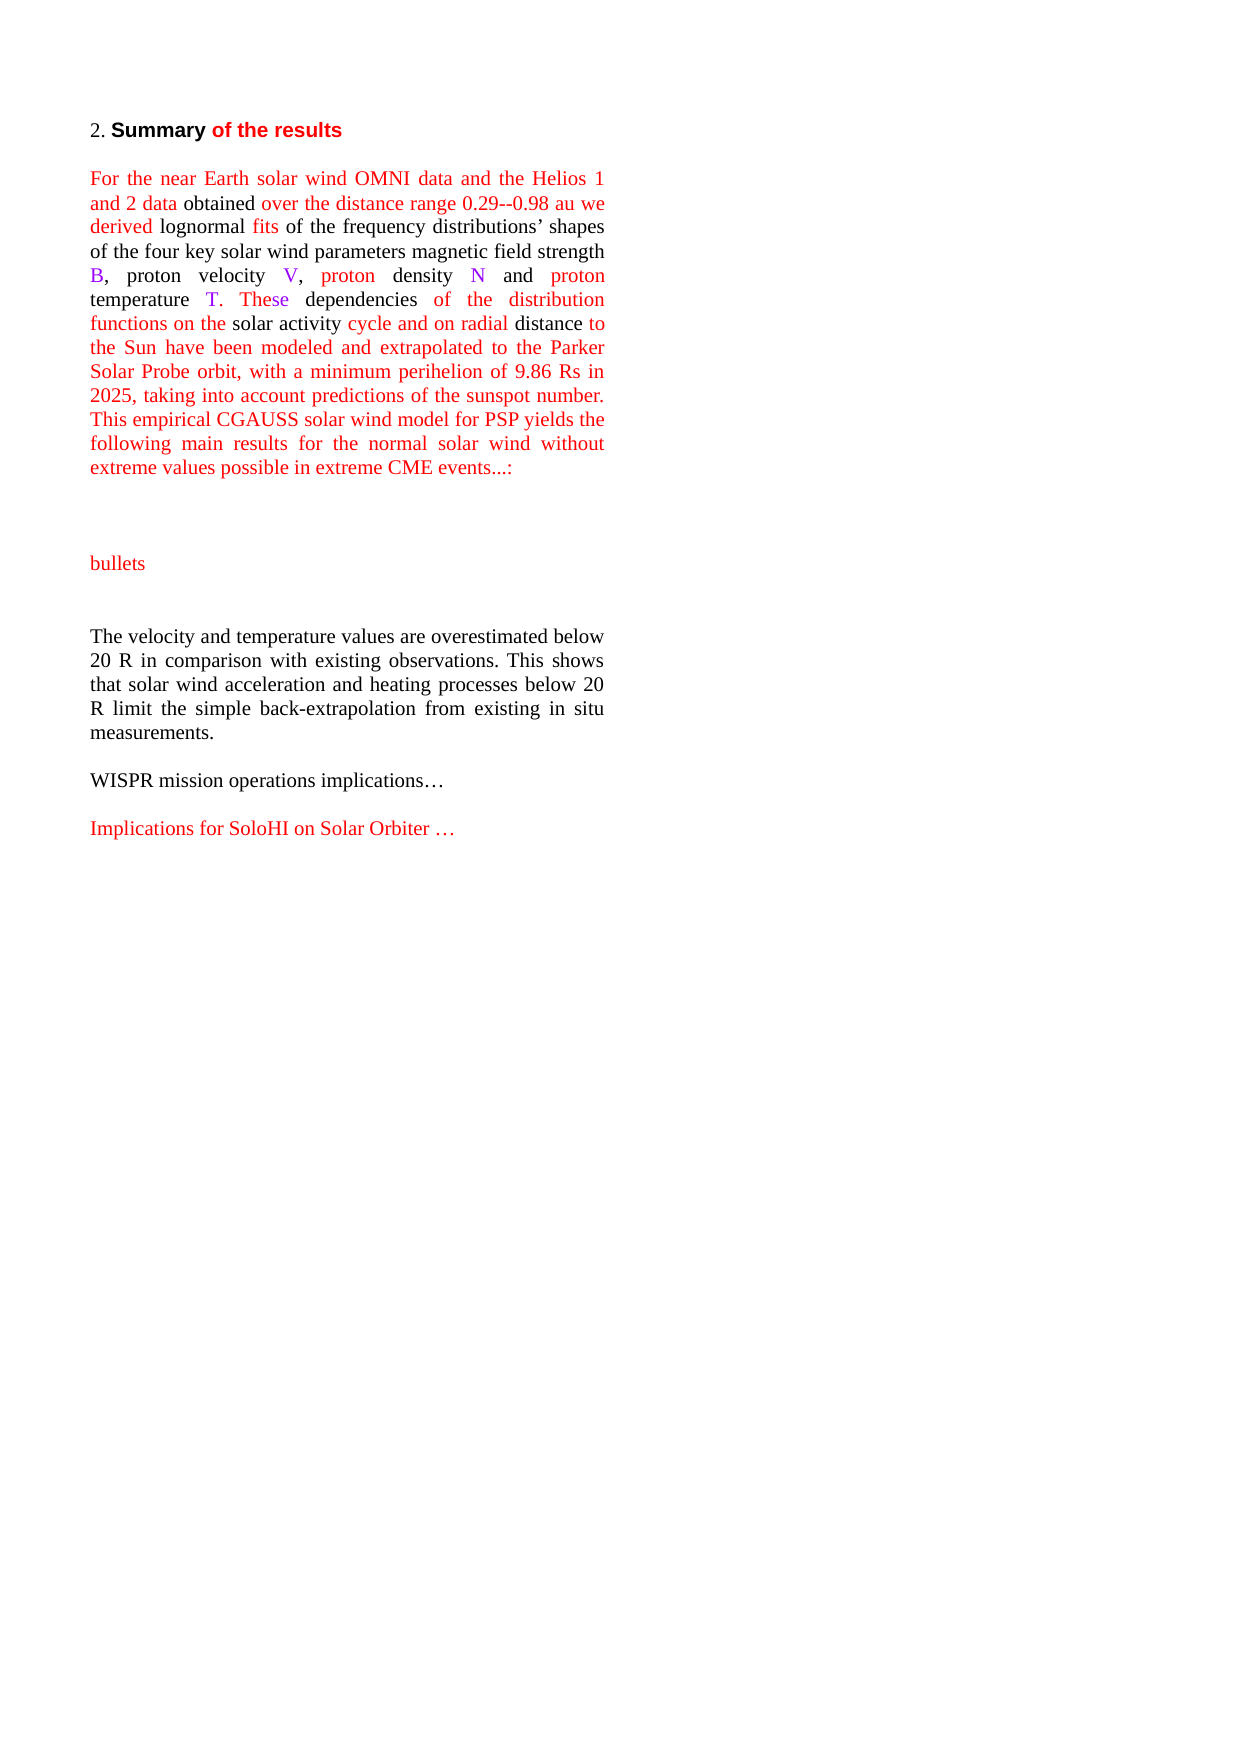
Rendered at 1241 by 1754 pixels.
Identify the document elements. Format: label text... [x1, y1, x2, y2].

text Implications for SoloHI on Solar Orbiter … [90, 816, 605, 840]
text The velocity and temperature values are overestimated below 20 R in comparison with existing observations. This shows that solar wind acceleration and heating processes below 20 R limit the simple back-extrapolation from existing in situ measurements. [90, 623, 605, 744]
text 2. Summary of the results [90, 118, 605, 142]
text For the near Earth solar wind OMNI data and the Helios 1 and 2 data obtained over the distance range 0.29--0.98 au we derived lognormal fits of the frequency distributions’ shapes of the four key solar wind parameters magnetic field strength B, proton velocity V, proton density N and proton temperature T. These dependencies of the distribution functions on the solar activity cycle and on radial distance to the Sun have been modeled and extrapolated to the Parker Solar Probe orbit, with a minimum perihelion of 9.86 Rs in 2025, taking into account predictions of the sunspot number. This empirical CGAUSS solar wind model for PSP yields the following main results for the normal solar wind without extreme values possible in extreme CME events...: [90, 166, 605, 479]
text bullets [90, 551, 605, 575]
text WISPR mission operations implications… [90, 768, 605, 792]
